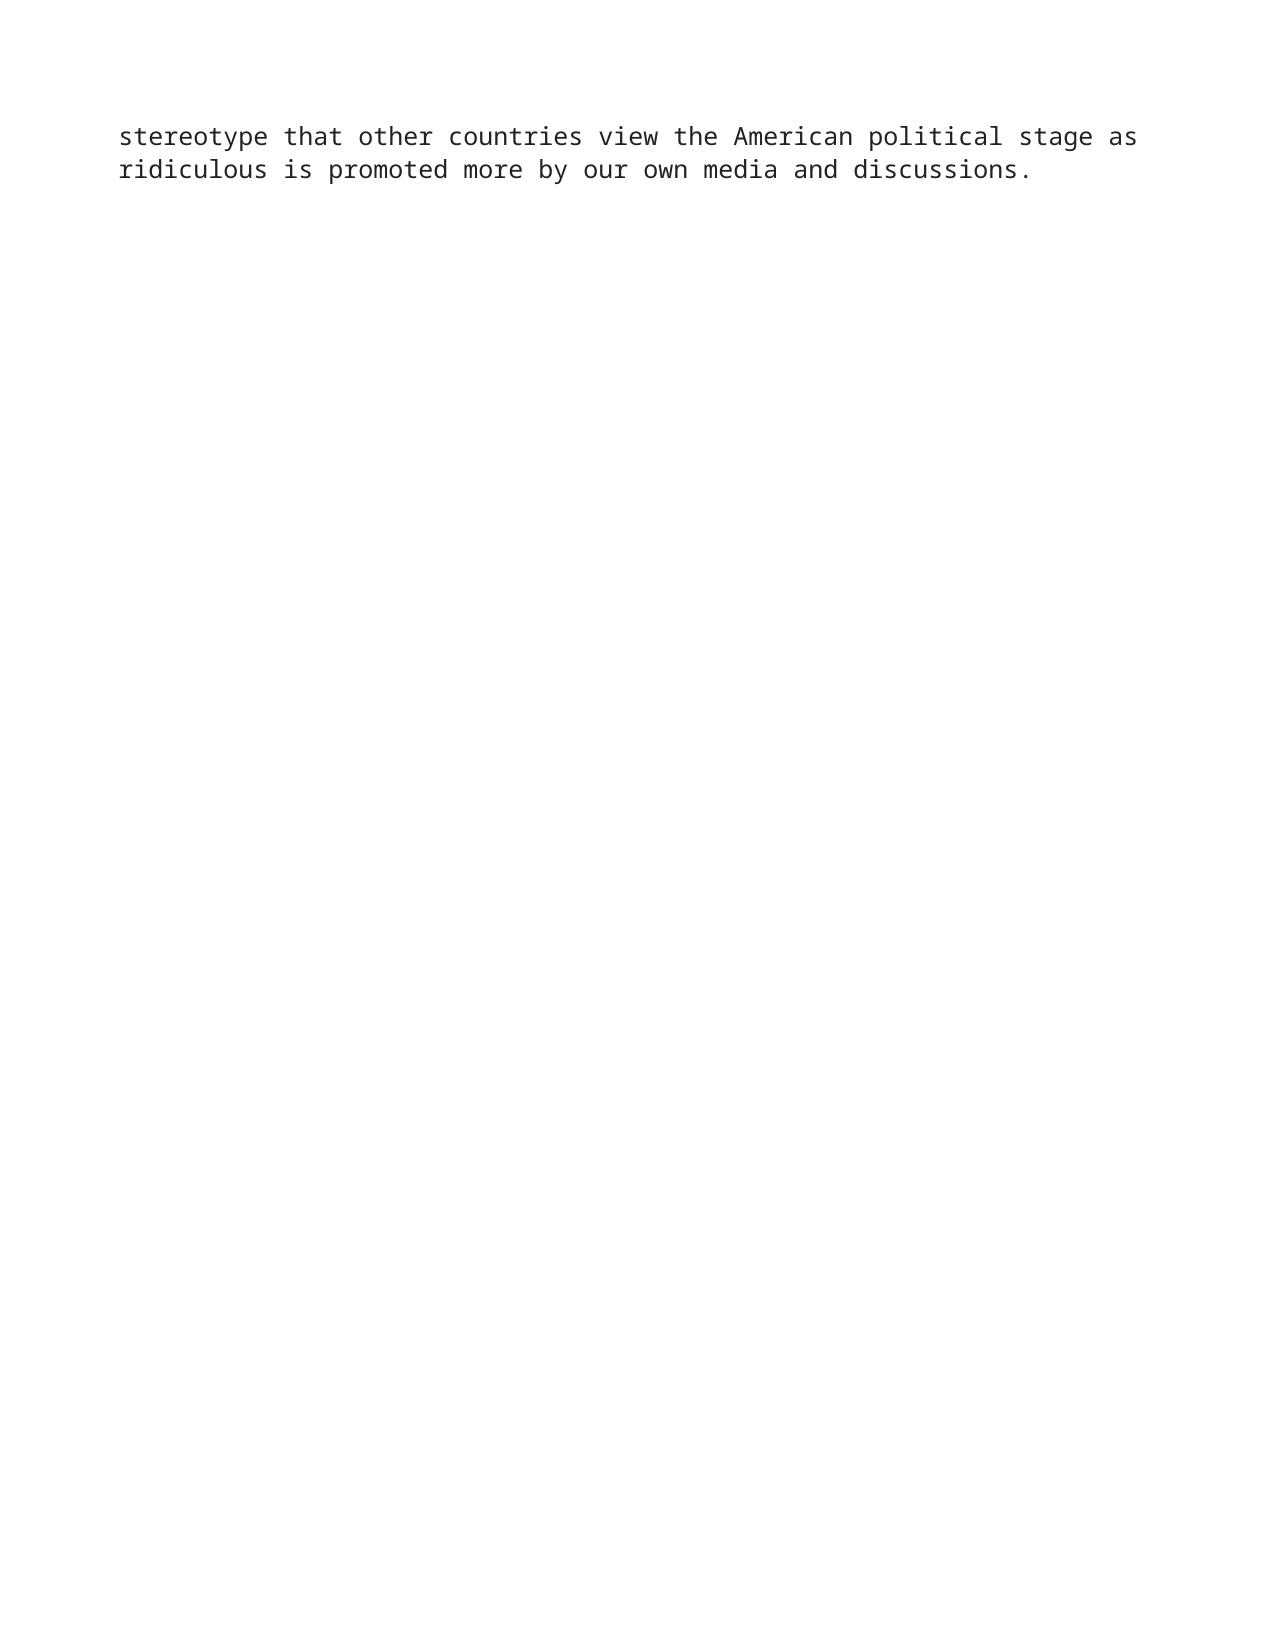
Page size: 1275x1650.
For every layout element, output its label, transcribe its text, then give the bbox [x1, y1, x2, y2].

text stereotype that other countries view the American political stage as ridiculous is promoted more by our own media and discussions. [118, 118, 1157, 186]
